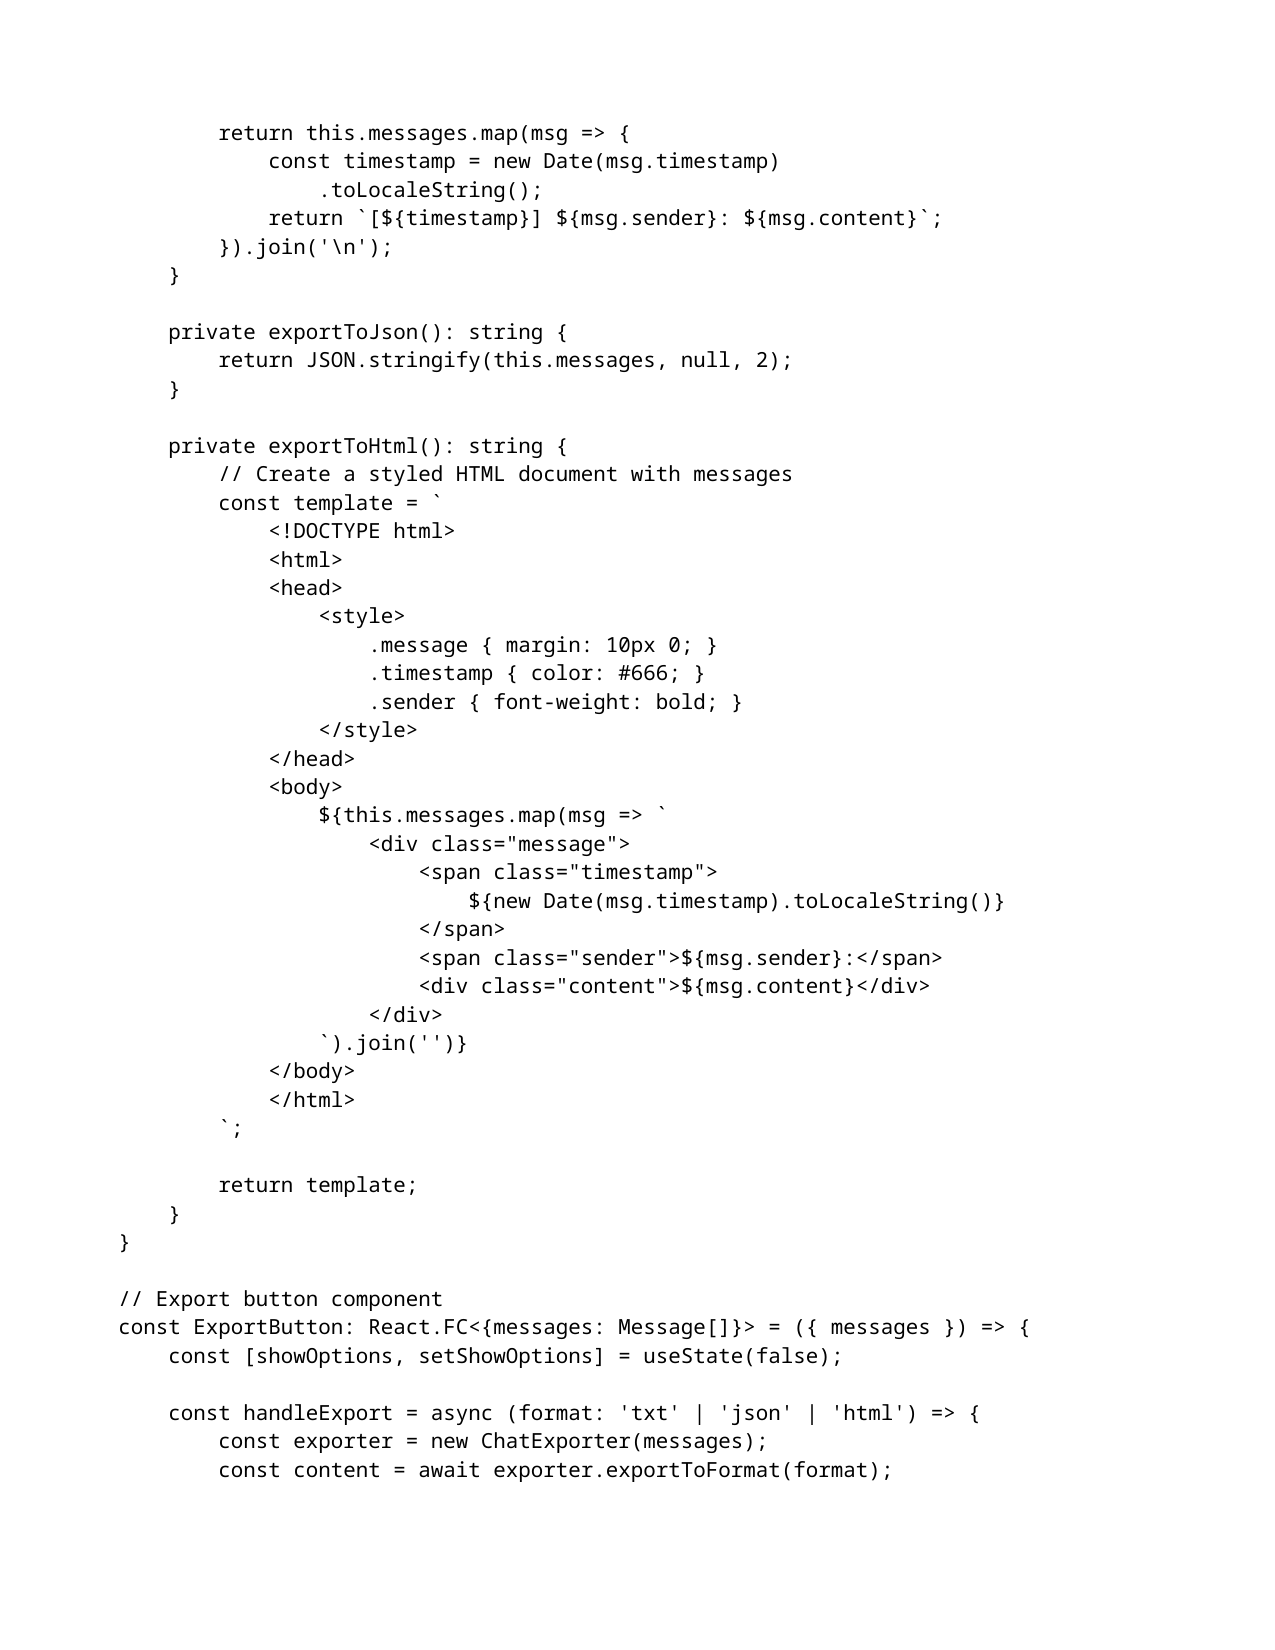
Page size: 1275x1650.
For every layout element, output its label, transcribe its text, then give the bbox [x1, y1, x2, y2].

text return this.messages.map(msg => { [118, 118, 1157, 147]
text return template; [118, 1170, 1157, 1199]
text </html> [118, 1085, 1157, 1113]
text <div class="content">${msg.content}</div> [118, 971, 1157, 1000]
text .toLocaleString(); [118, 175, 1157, 203]
text <!DOCTYPE html> [118, 516, 1157, 545]
text .message { margin: 10px 0; } [118, 630, 1157, 658]
text .sender { font-weight: bold; } [118, 687, 1157, 715]
text // Create a styled HTML document with messages [118, 459, 1157, 488]
text const ExportButton: React.FC<{messages: Message[]}> = ({ messages }) => { [118, 1312, 1157, 1341]
text const [showOptions, setShowOptions] = useState(false); [118, 1341, 1157, 1369]
text const handleExport = async (format: 'txt' | 'json' | 'html') => { [118, 1398, 1157, 1426]
text <body> [118, 772, 1157, 801]
text ${new Date(msg.timestamp).toLocaleString()} [118, 886, 1157, 914]
text } [118, 260, 1157, 289]
text </style> [118, 715, 1157, 744]
text `; [118, 1113, 1157, 1142]
text `).join('')} [118, 1028, 1157, 1057]
text }).join('\n'); [118, 232, 1157, 260]
text return `[${timestamp}] ${msg.sender}: ${msg.content}`; [118, 203, 1157, 232]
text </head> [118, 744, 1157, 772]
text const template = ` [118, 488, 1157, 516]
text ${this.messages.map(msg => ` [118, 801, 1157, 829]
text private exportToHtml(): string { [118, 431, 1157, 459]
text .timestamp { color: #666; } [118, 658, 1157, 687]
text const timestamp = new Date(msg.timestamp) [118, 147, 1157, 175]
text } [118, 1227, 1157, 1256]
text } [118, 374, 1157, 402]
text <style> [118, 602, 1157, 630]
text <html> [118, 545, 1157, 573]
text private exportToJson(): string { [118, 317, 1157, 346]
text const exporter = new ChatExporter(messages); [118, 1426, 1157, 1455]
text <span class="timestamp"> [118, 857, 1157, 886]
text // Export button component [118, 1284, 1157, 1312]
text </span> [118, 914, 1157, 943]
text </div> [118, 1000, 1157, 1028]
text } [118, 1199, 1157, 1227]
text <span class="sender">${msg.sender}:</span> [118, 943, 1157, 971]
text <div class="message"> [118, 829, 1157, 857]
text </body> [118, 1057, 1157, 1085]
text return JSON.stringify(this.messages, null, 2); [118, 346, 1157, 374]
text const content = await exporter.exportToFormat(format); [118, 1455, 1157, 1483]
text <head> [118, 573, 1157, 602]
